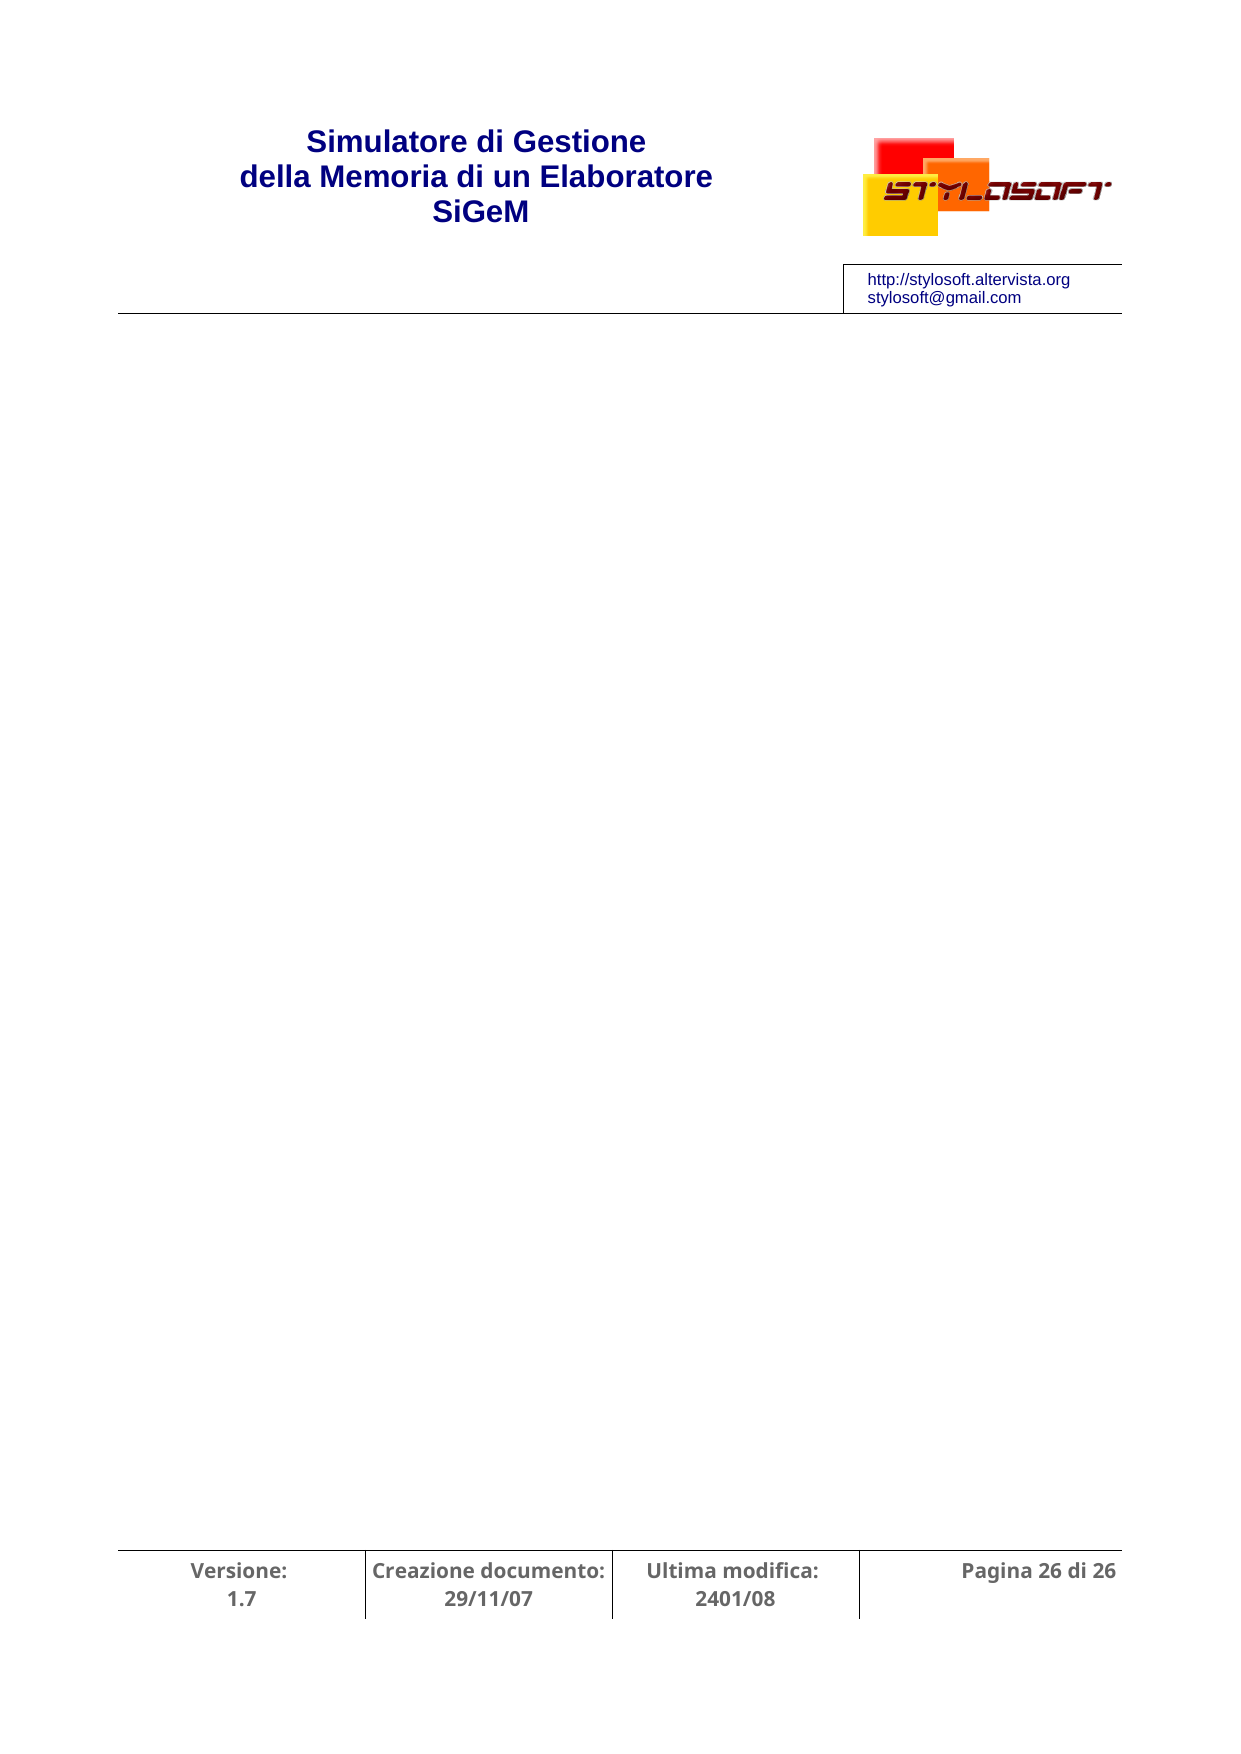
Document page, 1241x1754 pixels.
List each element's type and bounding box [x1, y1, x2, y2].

picture [848, 123, 1117, 247]
